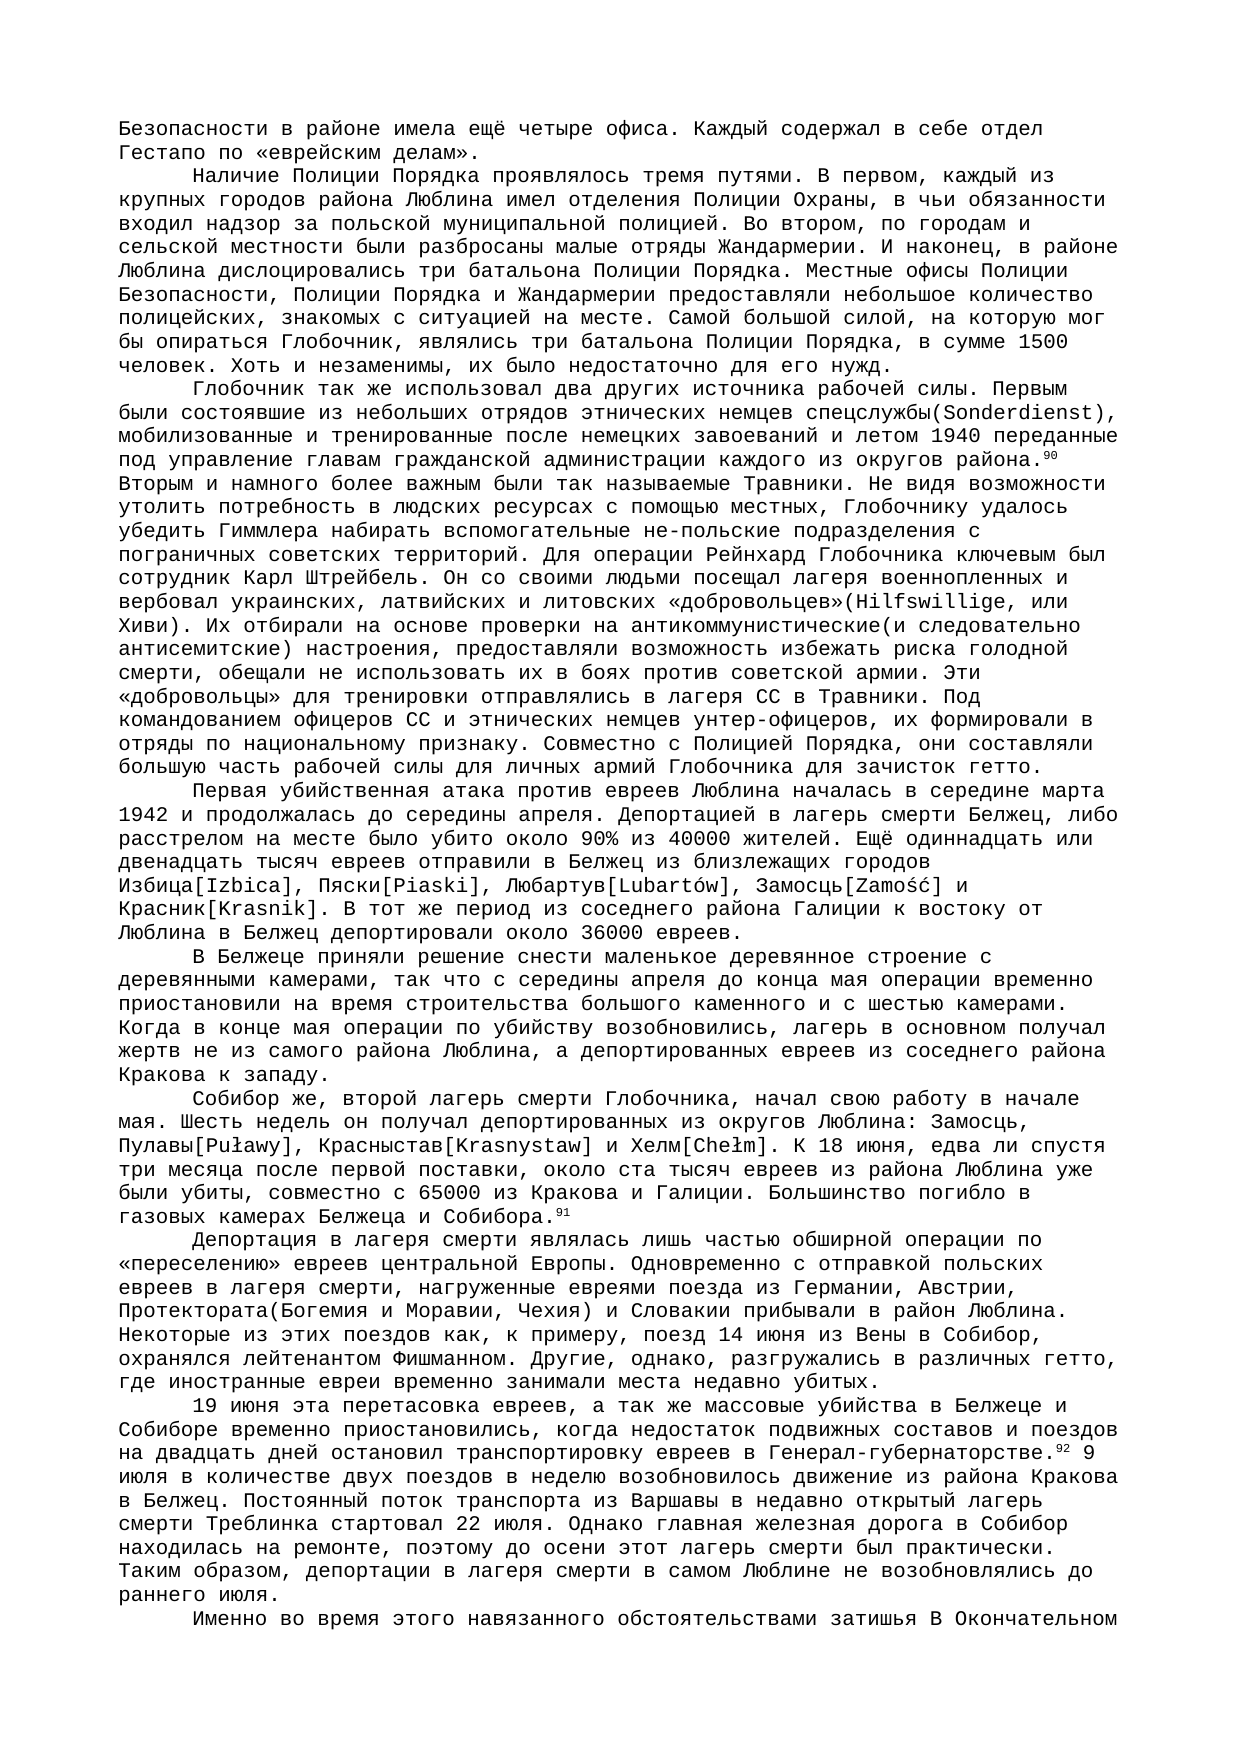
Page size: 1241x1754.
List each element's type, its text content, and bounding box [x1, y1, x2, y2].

text Собибор же, второй лагерь смерти Глобочника, начал свою работу в начале мая. Шесть недель он получал депортированных из округов Люблина: Замосць, Пулавы[Puławy], Красныстав[Krasnystaw] и Хелм[Chełm]. К 18 июня, едва ли спустя три месяца после первой поставки, около ста тысяч евреев из района Люблина уже были убиты, совместно с 65000 из Кракова и Галиции. Большинство погибло в газовых камерах Белжеца и Собибора. [118, 1088, 1122, 1229]
text Первая убийственная атака против евреев Люблина началась в середине марта 1942 и продолжалась до середины апреля. Депортацией в лагерь смерти Белжец, либо расстрелом на месте было убито около 90% из 40000 жителей. Ещё одиннадцать или двенадцать тысяч евреев отправили в Белжец из близлежащих городов Избица[Izbica], Пяски[Piaski], Любартув[Lubartów], Замосць[Zamość] и Красник[Krasnik]. В тот же период из соседнего района Галиции к востоку от Люблина в Белжец депортировали около 36000 евреев. [118, 780, 1122, 946]
text Глобочник так же использовал два других источника рабочей силы. Первым были состоявшие из небольших отрядов этнических немцев спецслужбы(Sonderdienst), мобилизованные и тренированные после немецких завоеваний и летом 1940 переданные под управление главам гражданской администрации каждого из округов района. Вторым и намного более важным были так называемые Травники. Не видя возможности утолить потребность в людских ресурсах с помощью местных, Глобочнику удалось убедить Гиммлера набирать вспомогательные не-польские подразделения с пограничных советских территорий. Для операции Рейнхард Глобочника ключевым был сотрудник Карл Штрейбель. Он со своими людьми посещал лагеря военнопленных и вербовал украинских, латвийских и литовских «добровольцев»(Hilfswillige, или Хиви). Их отбирали на основе проверки на антикоммунистические(и следовательно антисемитские) настроения, предоставляли возможность избежать риска голодной смерти, обещали не использовать их в боях против советской армии. Эти «добровольцы» для тренировки отправлялись в лагеря СС в Травники. Под командованием офицеров СС и этнических немцев унтер-офицеров, их формировали в отряды по национальному признаку. Совместно с Полицией Порядка, они составляли большую часть рабочей силы для личных армий Глобочника для зачисток гетто. [118, 378, 1122, 780]
text 19 июня эта перетасовка евреев, а так же массовые убийства в Белжеце и Собиборе временно приостановились, когда недостаток подвижных составов и поездов на двадцать дней остановил транспортировку евреев в Генерал-губернаторстве. 9 июля в количестве двух поездов в неделю возобновилось движение из района Кракова в Белжец. Постоянный поток транспорта из Варшавы в недавно открытый лагерь смерти Треблинка стартовал 22 июля. Однако главная железная дорога в Собибор находилась на ремонте, поэтому до осени этот лагерь смерти был практически. Таким образом, депортации в лагеря смерти в самом Люблине не возобновлялись до раннего июля. [118, 1395, 1122, 1608]
text Депортация в лагеря смерти являлась лишь частью обширной операции по «переселению» евреев центральной Европы. Одновременно с отправкой польских евреев в лагеря смерти, нагруженные евреями поезда из Германии, Австрии, Протектората(Богемия и Моравии, Чехия) и Словакии прибывали в район Люблина. Некоторые из этих поездов как, к примеру, поезд 14 июня из Вены в Собибор, охранялся лейтенантом Фишманном. Другие, однако, разгружались в различных гетто, где иностранные евреи временно занимали места недавно убитых. [118, 1229, 1122, 1395]
text Наличие Полиции Порядка проявлялось тремя путями. В первом, каждый из крупных городов района Люблина имел отделения Полиции Охраны, в чьи обязанности входил надзор за польской муниципальной полицией. Во втором, по городам и сельской местности были разбросаны малые отряды Жандармерии. И наконец, в районе Люблина дислоцировались три батальона Полиции Порядка. Местные офисы Полиции Безопасности, Полиции Порядка и Жандармерии предоставляли небольшое количество полицейских, знакомых с ситуацией на месте. Самой большой силой, на которую мог бы опираться Глобочник, являлись три батальона Полиции Порядка, в сумме 1500 человек. Хоть и незаменимы, их было недостаточно для его нужд. [118, 165, 1122, 378]
text Именно во время этого навязанного обстоятельствами затишья В Окончательном [118, 1608, 1122, 1631]
text Безопасности в районе имела ещё четыре офиса. Каждый содержал в себе отдел Гестапо по «еврейским делам». [118, 118, 1122, 165]
text В Белжеце приняли решение снести маленькое деревянное строение с деревянными камерами, так что с середины апреля до конца мая операции временно приостановили на время строительства большого каменного и с шестью камерами. Когда в конце мая операции по убийству возобновились, лагерь в основном получал жертв не из самого района Люблина, а депортированных евреев из соседнего района Кракова к западу. [118, 946, 1122, 1088]
